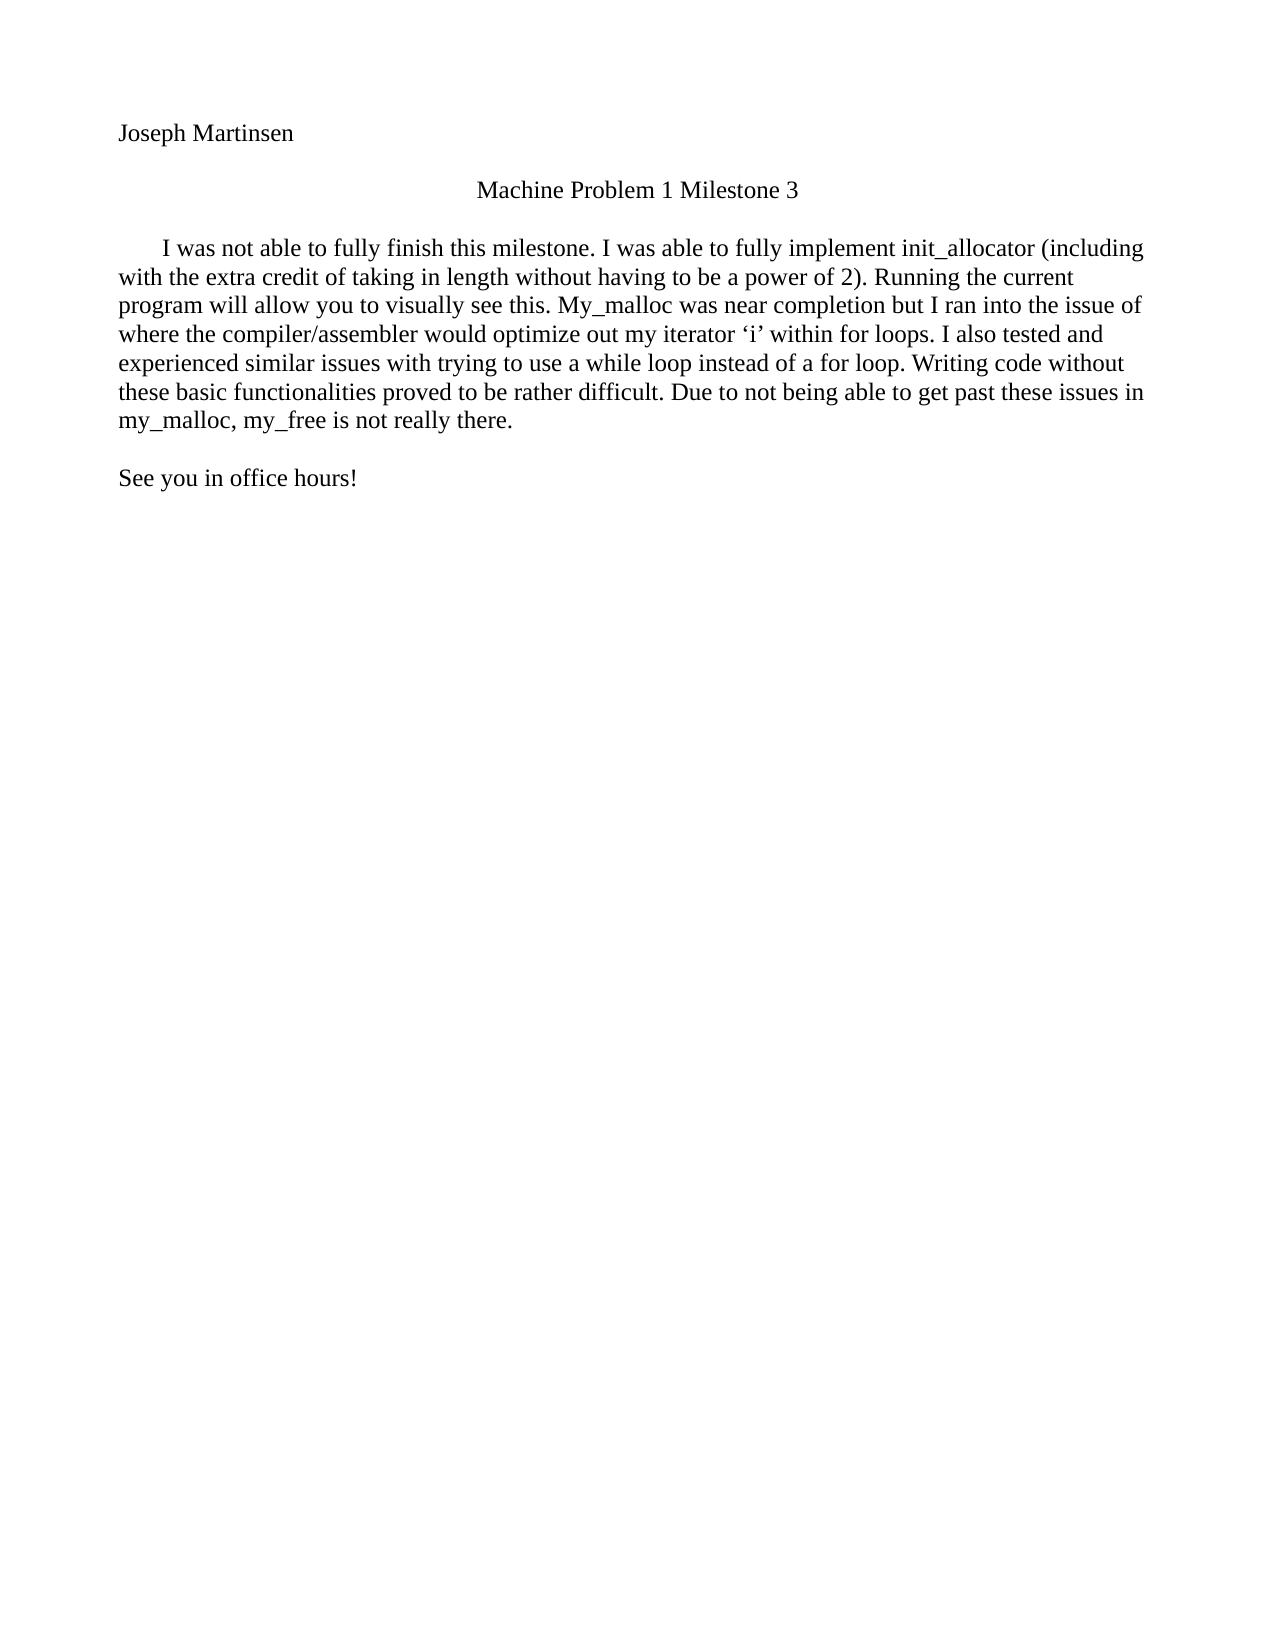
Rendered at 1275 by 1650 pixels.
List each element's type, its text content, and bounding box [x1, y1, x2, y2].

text See you in office hours! [118, 463, 1157, 492]
text I was not able to fully finish this milestone. I was able to fully implement init_allocator (including with the extra credit of taking in length without having to be a power of 2). Running the current program will allow you to visually see this. My_malloc was near completion but I ran into the issue of where the compiler/assembler would optimize out my iterator ‘i’ within for loops. I also tested and experienced similar issues with trying to use a while loop instead of a for loop. Writing code without these basic functionalities proved to be rather difficult. Due to not being able to get past these issues in my_malloc, my_free is not really there. [118, 233, 1157, 434]
text Machine Problem 1 Milestone 3 [118, 176, 1157, 204]
text Joseph Martinsen [118, 118, 1157, 147]
